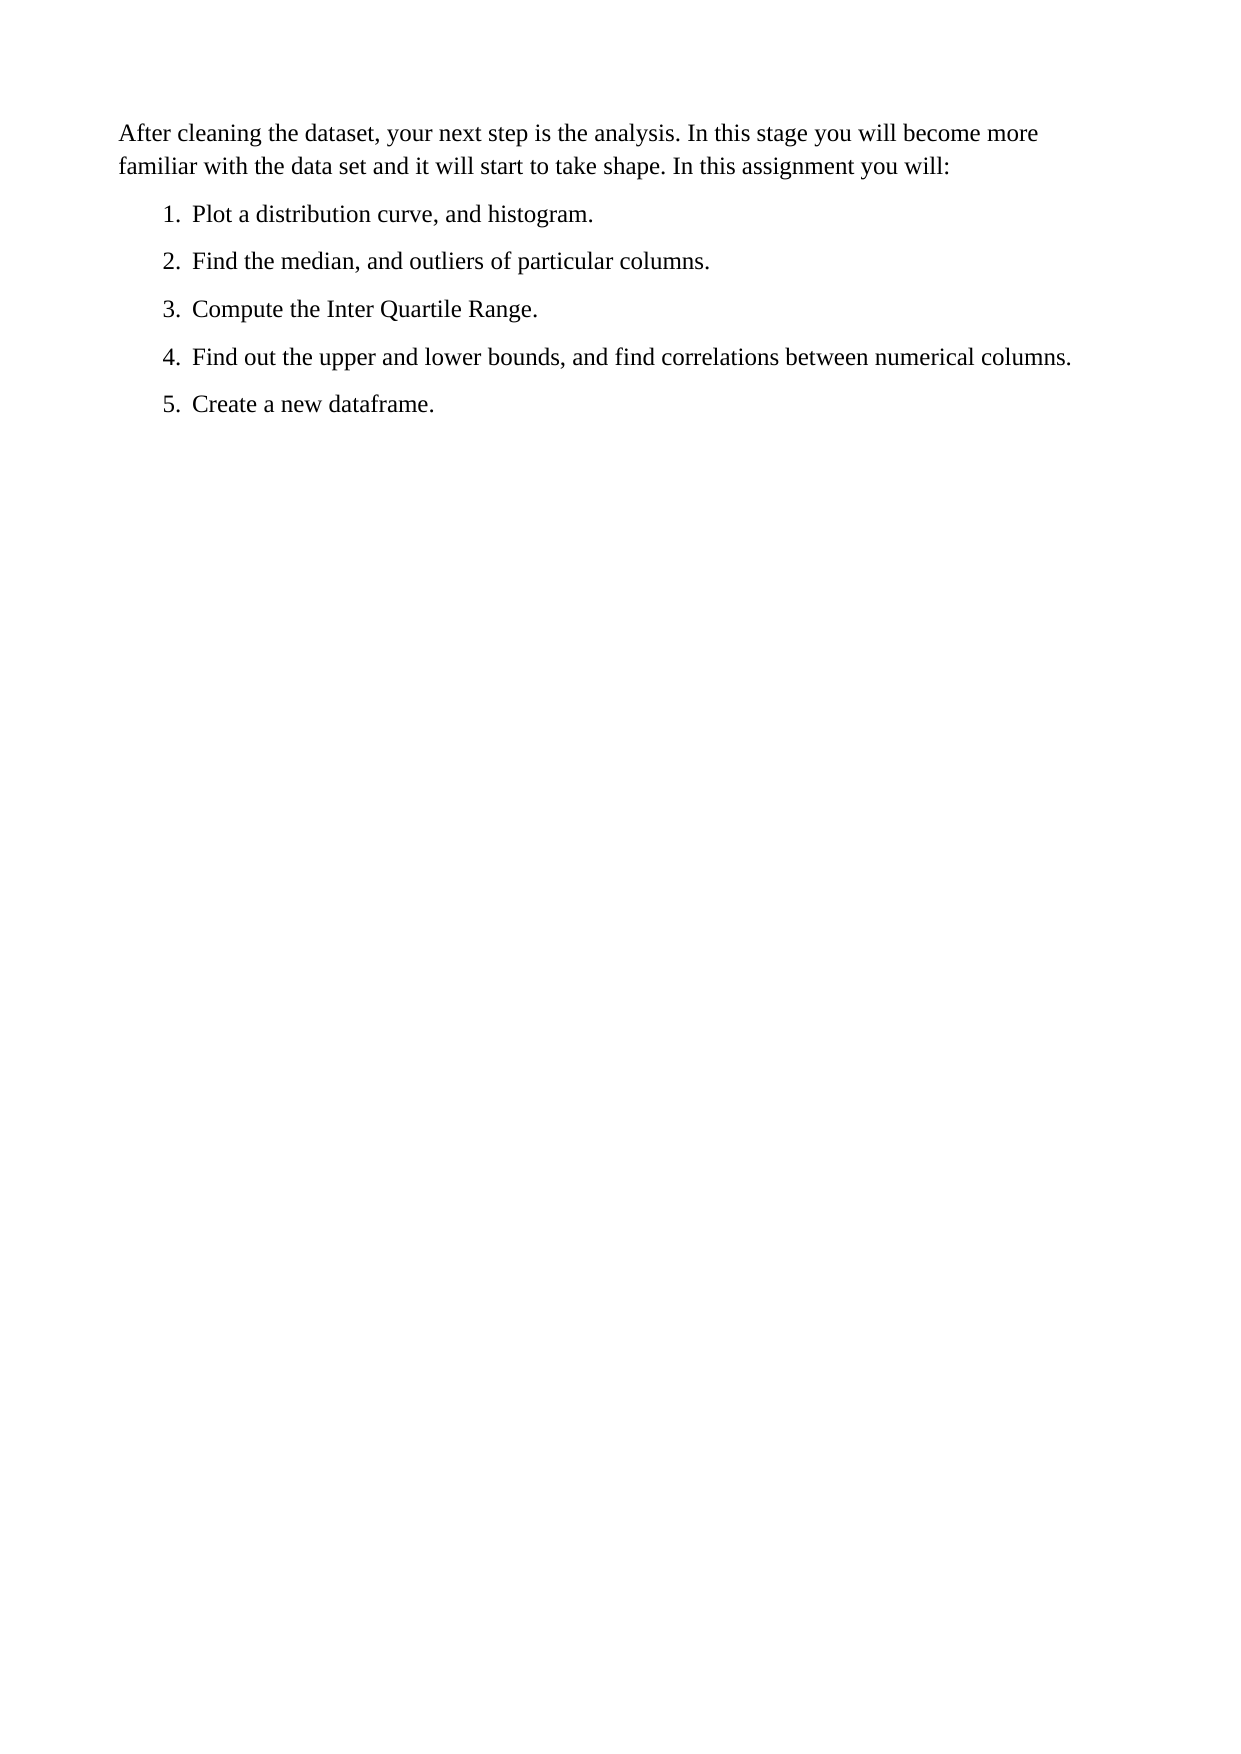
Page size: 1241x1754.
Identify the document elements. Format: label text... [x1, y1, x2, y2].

list Compute the Inter Quartile Range. [162, 294, 1122, 323]
text After cleaning the dataset, your next step is the analysis. In this stage you will become more familiar with the data set and it will start to take shape. In this assignment you will: [118, 118, 1122, 180]
list Find out the upper and lower bounds, and find correlations between numerical columns. [162, 342, 1122, 370]
list Create a new dataframe. [162, 389, 1122, 418]
list Find the median, and outliers of particular columns. [162, 246, 1122, 275]
list Plot a distribution curve, and histogram. [162, 199, 1122, 227]
